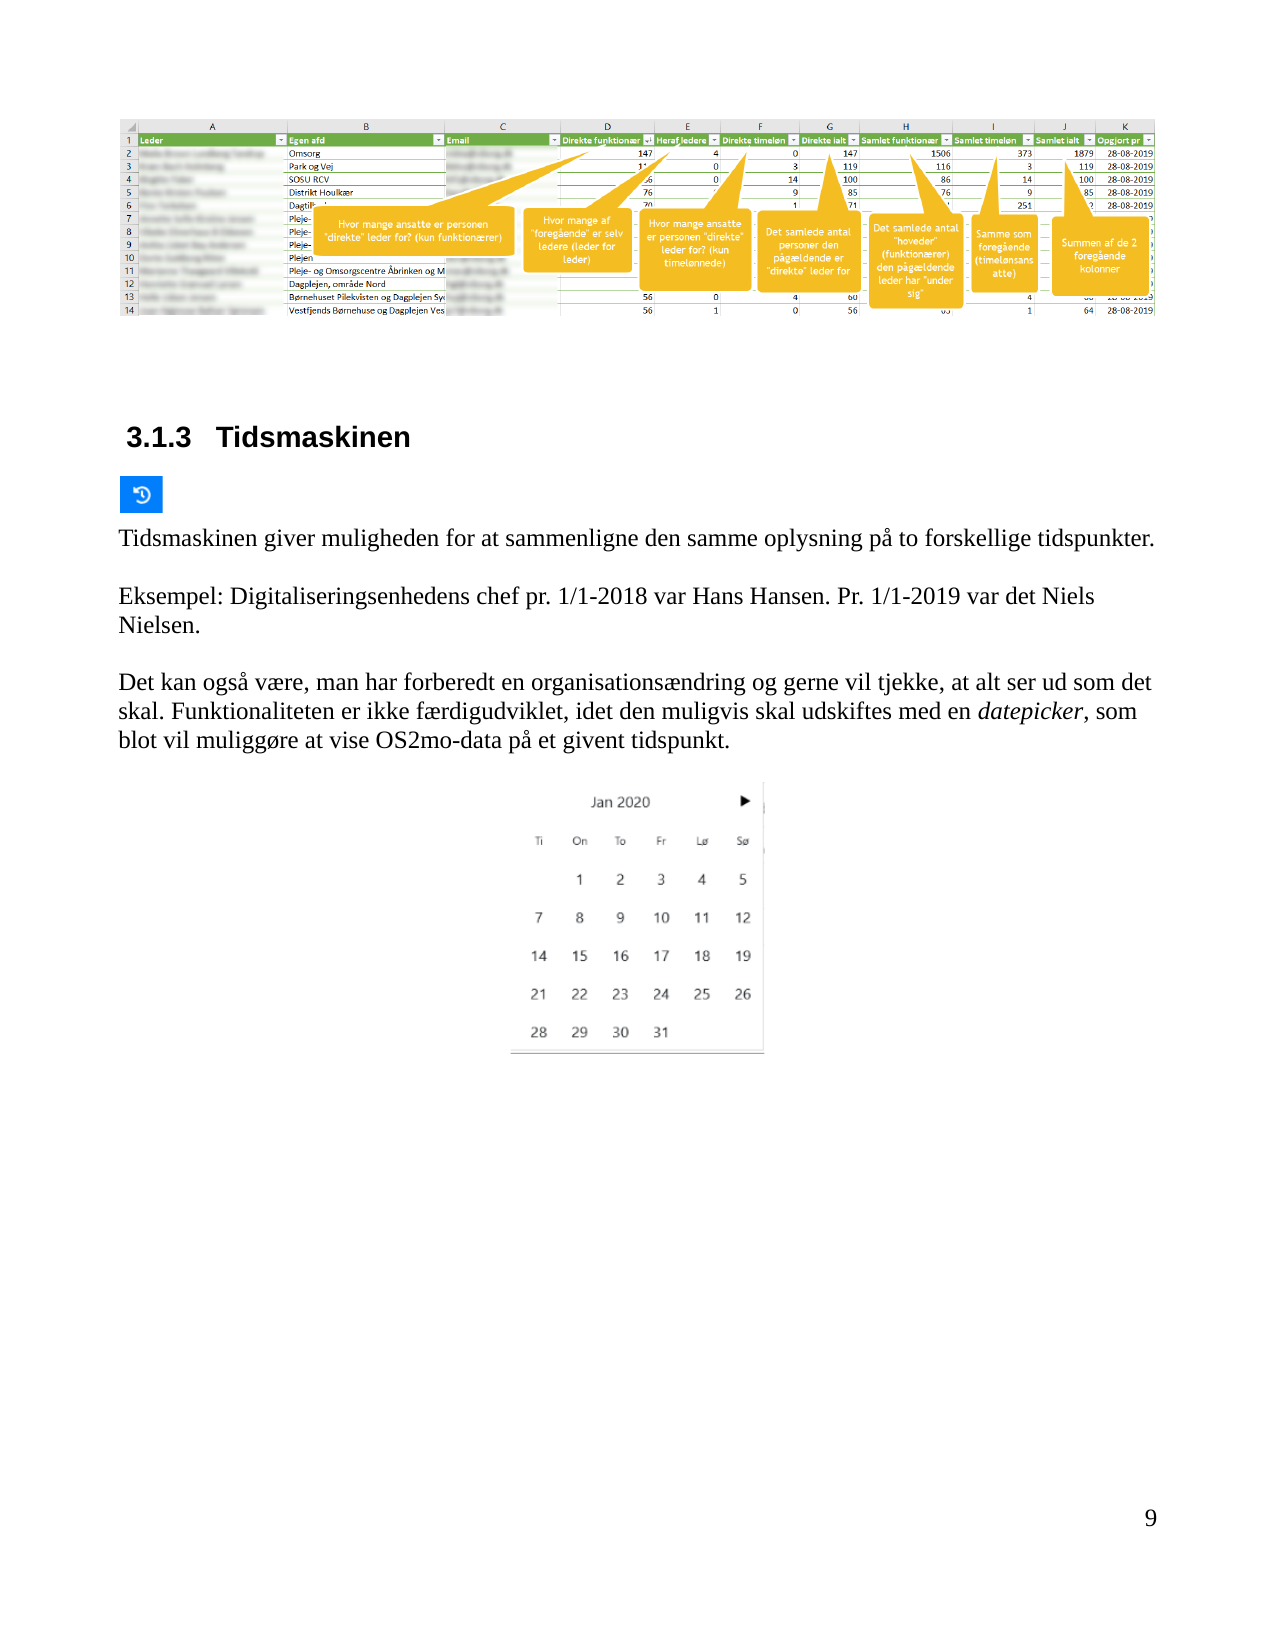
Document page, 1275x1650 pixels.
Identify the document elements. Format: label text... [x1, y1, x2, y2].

picture [118, 118, 1157, 319]
subtitle Tidsmaskinen [118, 420, 1157, 453]
picture [510, 782, 765, 1054]
text Eksempel: Digitaliseringsenhedens chef pr. 1/1-2018 var Hans Hansen. Pr. 1/1-2019 var det Niels Nielsen. [118, 581, 1157, 638]
text Det kan også være, man har forberedt en organisationsændring og gerne vil tjekke, at alt ser ud som det skal. Funktionaliteten er ikke færdigudviklet, idet den muligvis skal udskiftes med en datepicker, som blot vil muliggøre at vise OS2mo-data på et givent tidspunkt. [118, 667, 1157, 753]
picture [120, 476, 163, 513]
text Tidsmaskinen giver muligheden for at sammenligne den samme oplysning på to forskellige tidspunkter. [118, 523, 1157, 552]
